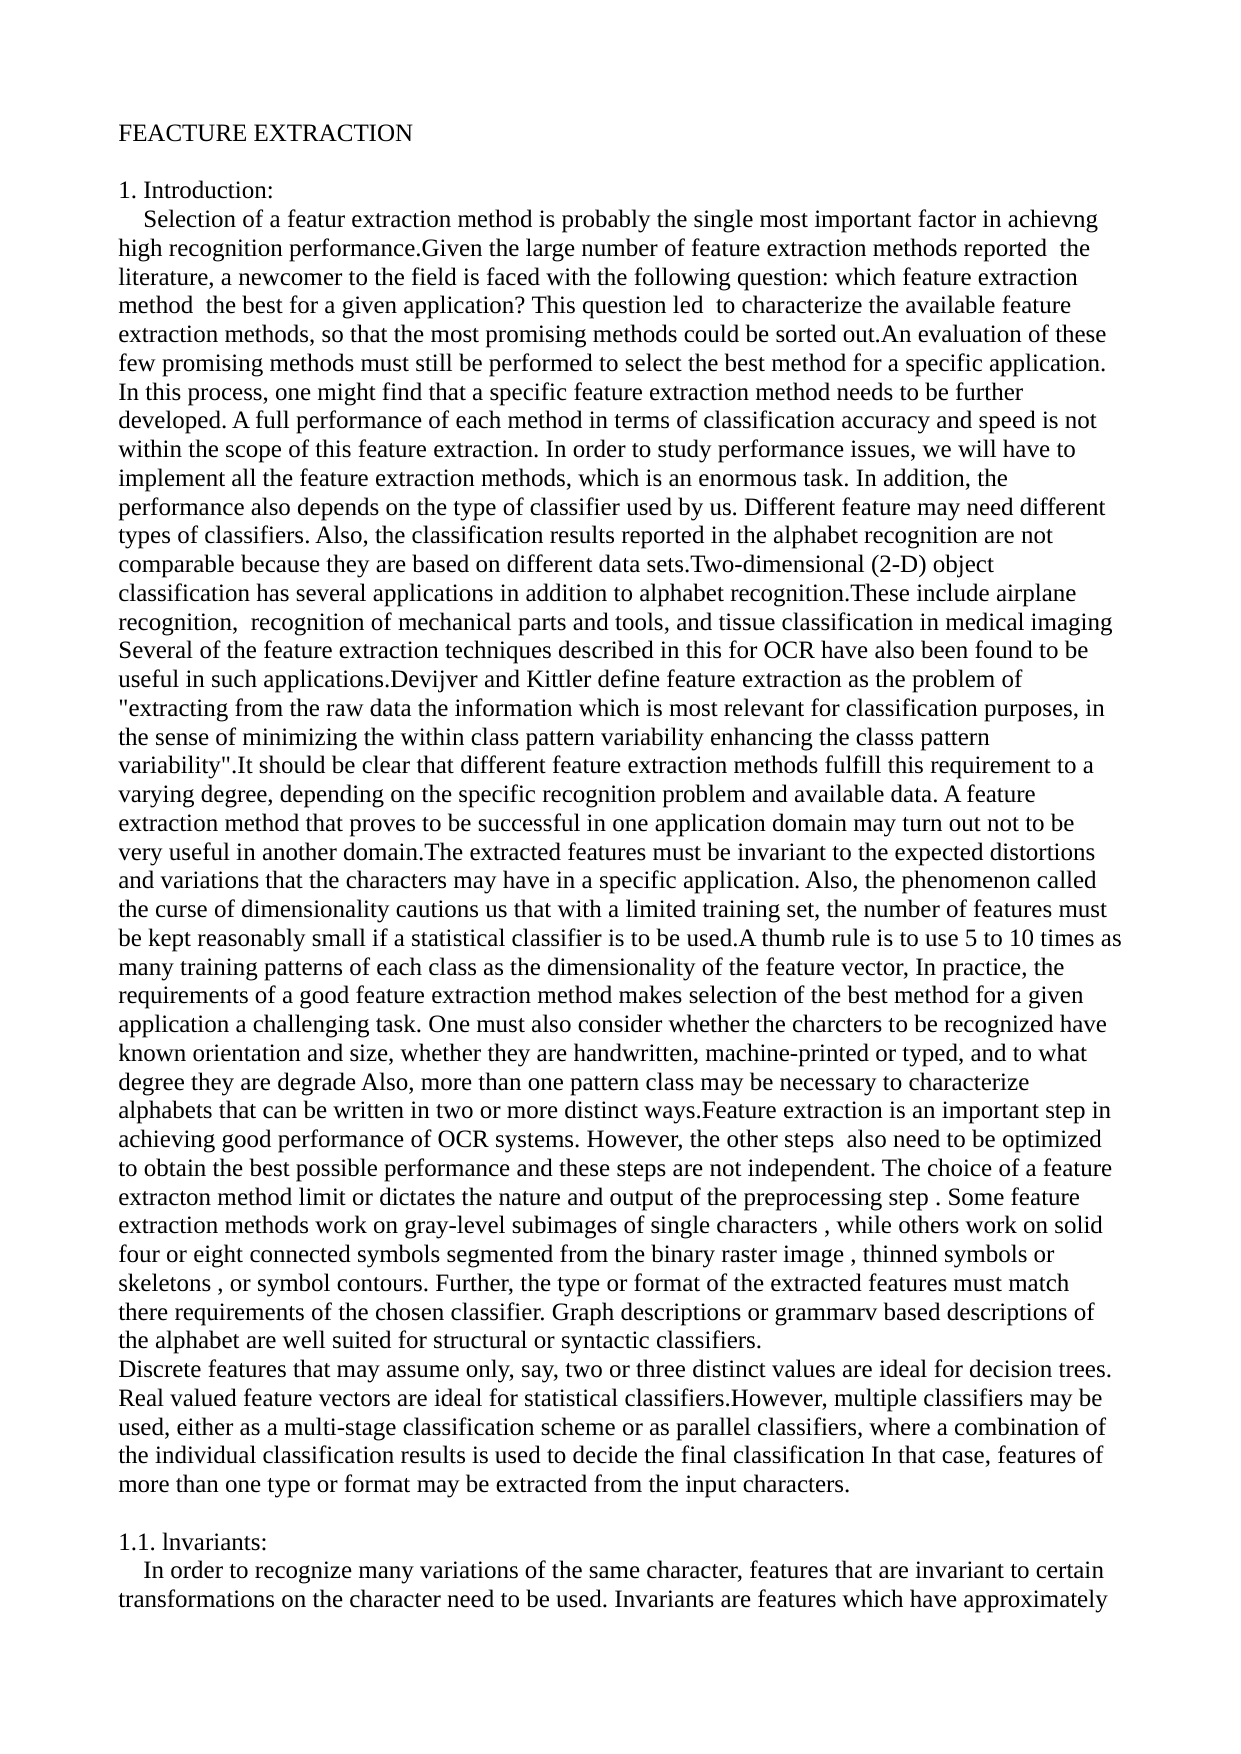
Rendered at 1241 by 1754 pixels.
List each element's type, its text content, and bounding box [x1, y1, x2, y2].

text In order to recognize many variations of the same character, features that are invariant to certain transformations on the character need to be used. Invariants are features which have approximately [118, 1556, 1122, 1613]
text FEACTURE EXTRACTION [118, 118, 1122, 147]
text 1. Introduction: [118, 176, 1122, 204]
text Discrete features that may assume only, say, two or three distinct values are ideal for decision trees. Real valued feature vectors are ideal for statistical classifiers.However, multiple classifiers may be used, either as a multi-stage classification scheme or as parallel classifiers, where a combination of the individual classification results is used to decide the final classification In that case, features of more than one type or format may be extracted from the input characters. [118, 1354, 1122, 1498]
text Selection of a featur extraction method is probably the single most important factor in achievng high recognition performance.Given the large number of feature extraction methods reported the literature, a newcomer to the field is faced with the following question: which feature extraction method the best for a given application? This question led to characterize the available feature extraction methods, so that the most promising methods could be sorted out.An evaluation of these few promising methods must still be performed to select the best method for a specific application. In this process, one might find that a specific feature extraction method needs to be further developed. A full performance of each method in terms of classification accuracy and speed is not within the scope of this feature extraction. In order to study performance issues, we will have to implement all the feature extraction methods, which is an enormous task. In addition, the performance also depends on the type of classifier used by us. Different feature may need different types of classifiers. Also, the classification results reported in the alphabet recognition are not comparable because they are based on different data sets.Two-dimensional (2-D) object classification has several applications in addition to alphabet recognition.These include airplane recognition, recognition of mechanical parts and tools, and tissue classification in medical imaging Several of the feature extraction techniques described in this for OCR have also been found to be useful in such applications.Devijver and Kittler define feature extraction as the problem of "extracting from the raw data the information which is most relevant for classification purposes, in the sense of minimizing the within class pattern variability enhancing the classs pattern variability".It should be clear that different feature extraction methods fulfill this requirement to a varying degree, depending on the specific recognition problem and available data. A feature extraction method that proves to be successful in one application domain may turn out not to be very useful in another domain.The extracted features must be invariant to the expected distortions and variations that the characters may have in a specific application. Also, the phenomenon called the curse of dimensionality cautions us that with a limited training set, the number of features must be kept reasonably small if a statistical classifier is to be used.A thumb rule is to use 5 to 10 times as many training patterns of each class as the dimensionality of the feature vector, In practice, the requirements of a good feature extraction method makes selection of the best method for a given application a challenging task. One must also consider whether the charcters to be recognized have known orientation and size, whether they are handwritten, machine-printed or typed, and to what degree they are degrade Also, more than one pattern class may be necessary to characterize alphabets that can be written in two or more distinct ways.Feature extraction is an important step in achieving good performance of OCR systems. However, the other steps also need to be optimized to obtain the best possible performance and these steps are not independent. The choice of a feature extracton method limit or dictates the nature and output of the preprocessing step . Some feature extraction methods work on gray-level subimages of single characters , while others work on solid four or eight connected symbols segmented from the binary raster image , thinned symbols or skeletons , or symbol contours. Further, the type or format of the extracted features must match there requirements of the chosen classifier. Graph descriptions or grammarv based descriptions of the alphabet are well suited for structural or syntactic classifiers. [118, 204, 1122, 1354]
text 1.1. lnvariants: [118, 1527, 1122, 1556]
